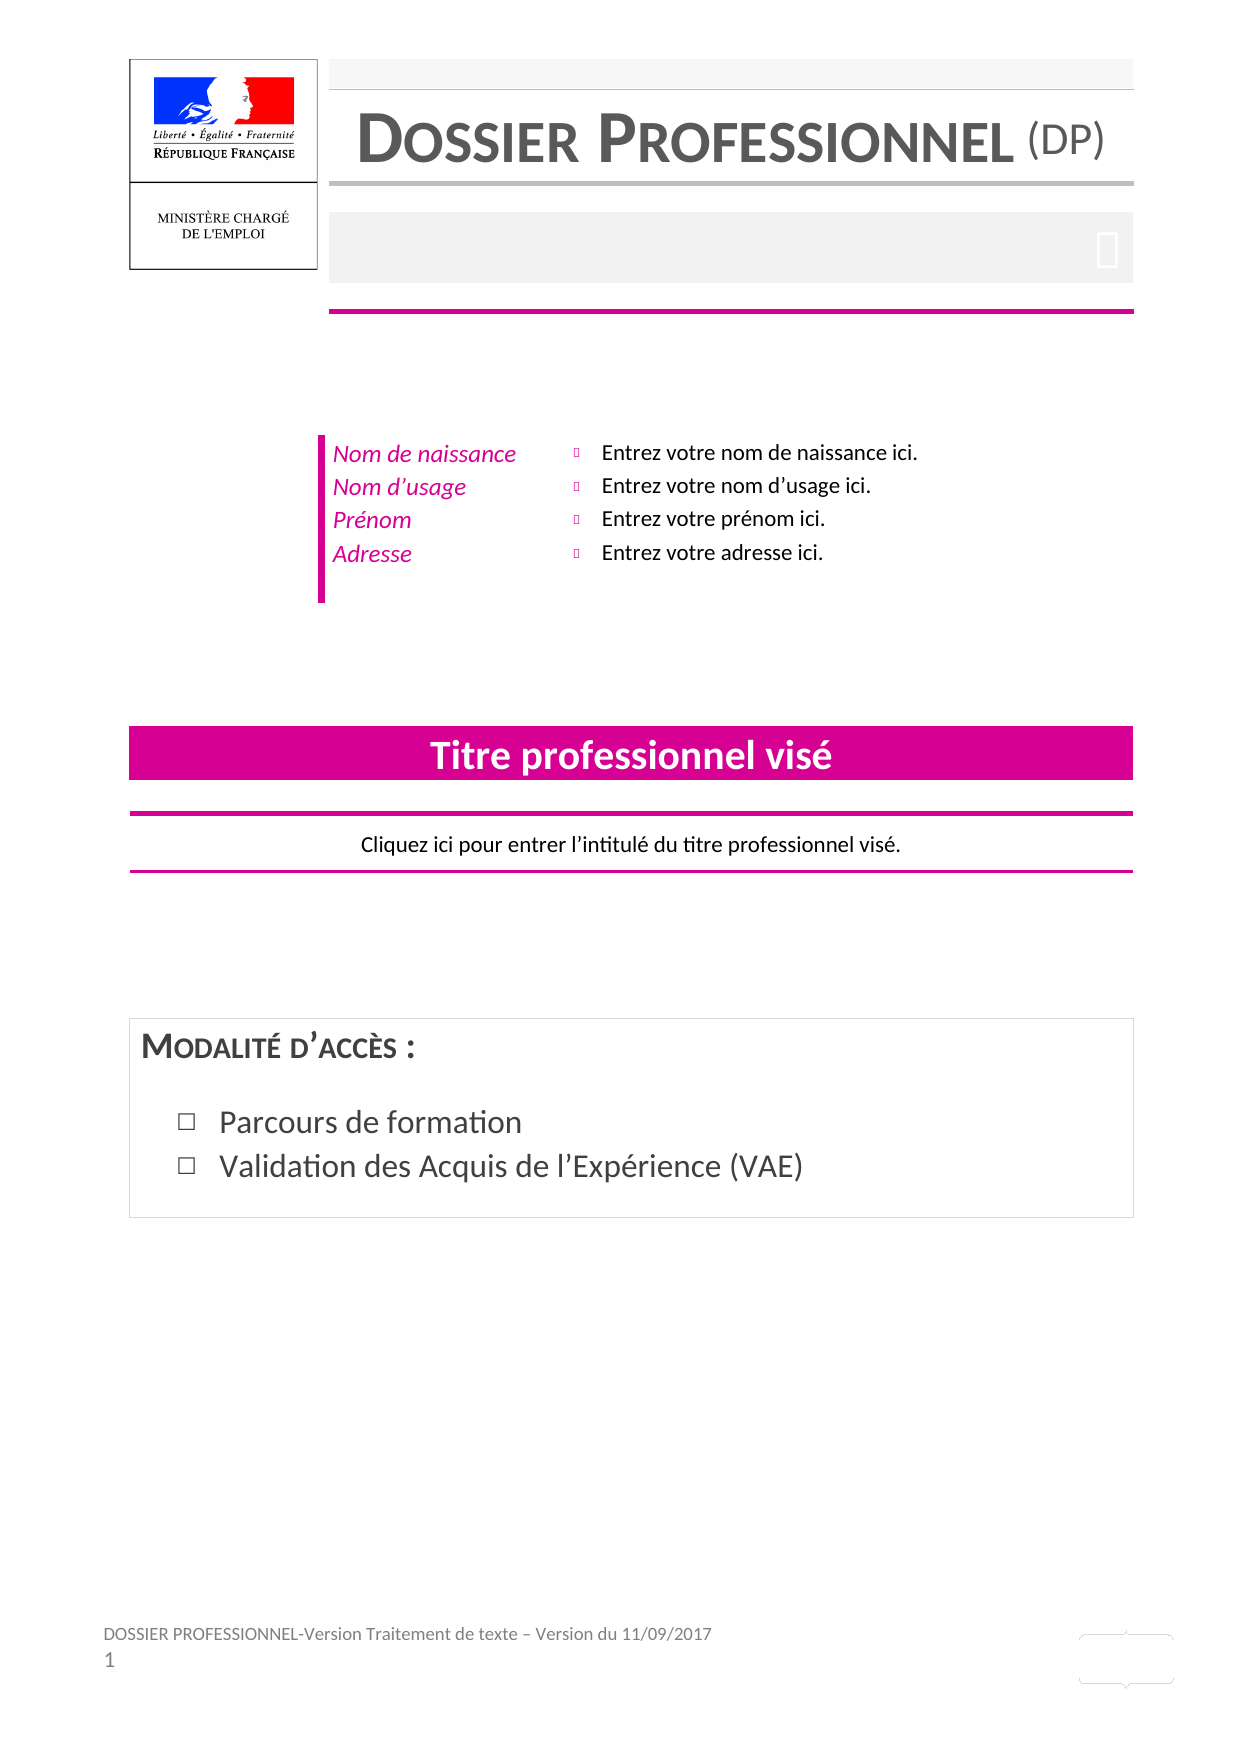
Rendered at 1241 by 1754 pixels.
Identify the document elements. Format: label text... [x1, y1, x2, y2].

table_cell [129, 870, 1133, 1018]
table_header [590, 404, 1133, 435]
table_cell  [566, 535, 590, 568]
table_cell Entrez votre nom d’usage ici. [590, 468, 1133, 502]
picture [129, 59, 318, 270]
table_cell ☐ [130, 1142, 208, 1186]
table_cell Adresse [325, 535, 566, 568]
table_cell  [566, 468, 590, 502]
table_cell Entrez votre adresse ici. [590, 535, 1133, 603]
table_cell Entrez votre prénom ici. [590, 502, 1133, 535]
table_header [321, 404, 566, 435]
table_cell ☐ [130, 1098, 208, 1142]
table_cell Entrez votre nom de naissance ici. [590, 435, 1133, 468]
table_header Titre professionnel visé [129, 726, 1133, 780]
table_cell Nom de naissance [325, 435, 566, 468]
table_cell [325, 569, 566, 603]
table_cell Validation des Acquis de l’Expérience (VAE) [208, 1142, 1133, 1186]
table_cell Cliquez ici pour entrer l’intitulé du titre professionnel visé. [129, 811, 1133, 870]
table_cell  [566, 435, 590, 468]
table_cell [130, 1068, 1133, 1098]
table_cell Prénom [325, 502, 566, 535]
table_cell Modalité d’accès : [130, 1019, 1133, 1067]
table_header [566, 404, 590, 435]
table_cell [129, 780, 1133, 811]
table_cell  [566, 502, 590, 535]
table_cell [130, 1186, 1133, 1217]
table_cell Parcours de formation [208, 1098, 1133, 1142]
table_cell [566, 569, 590, 603]
table_cell Nom d’usage [325, 468, 566, 502]
